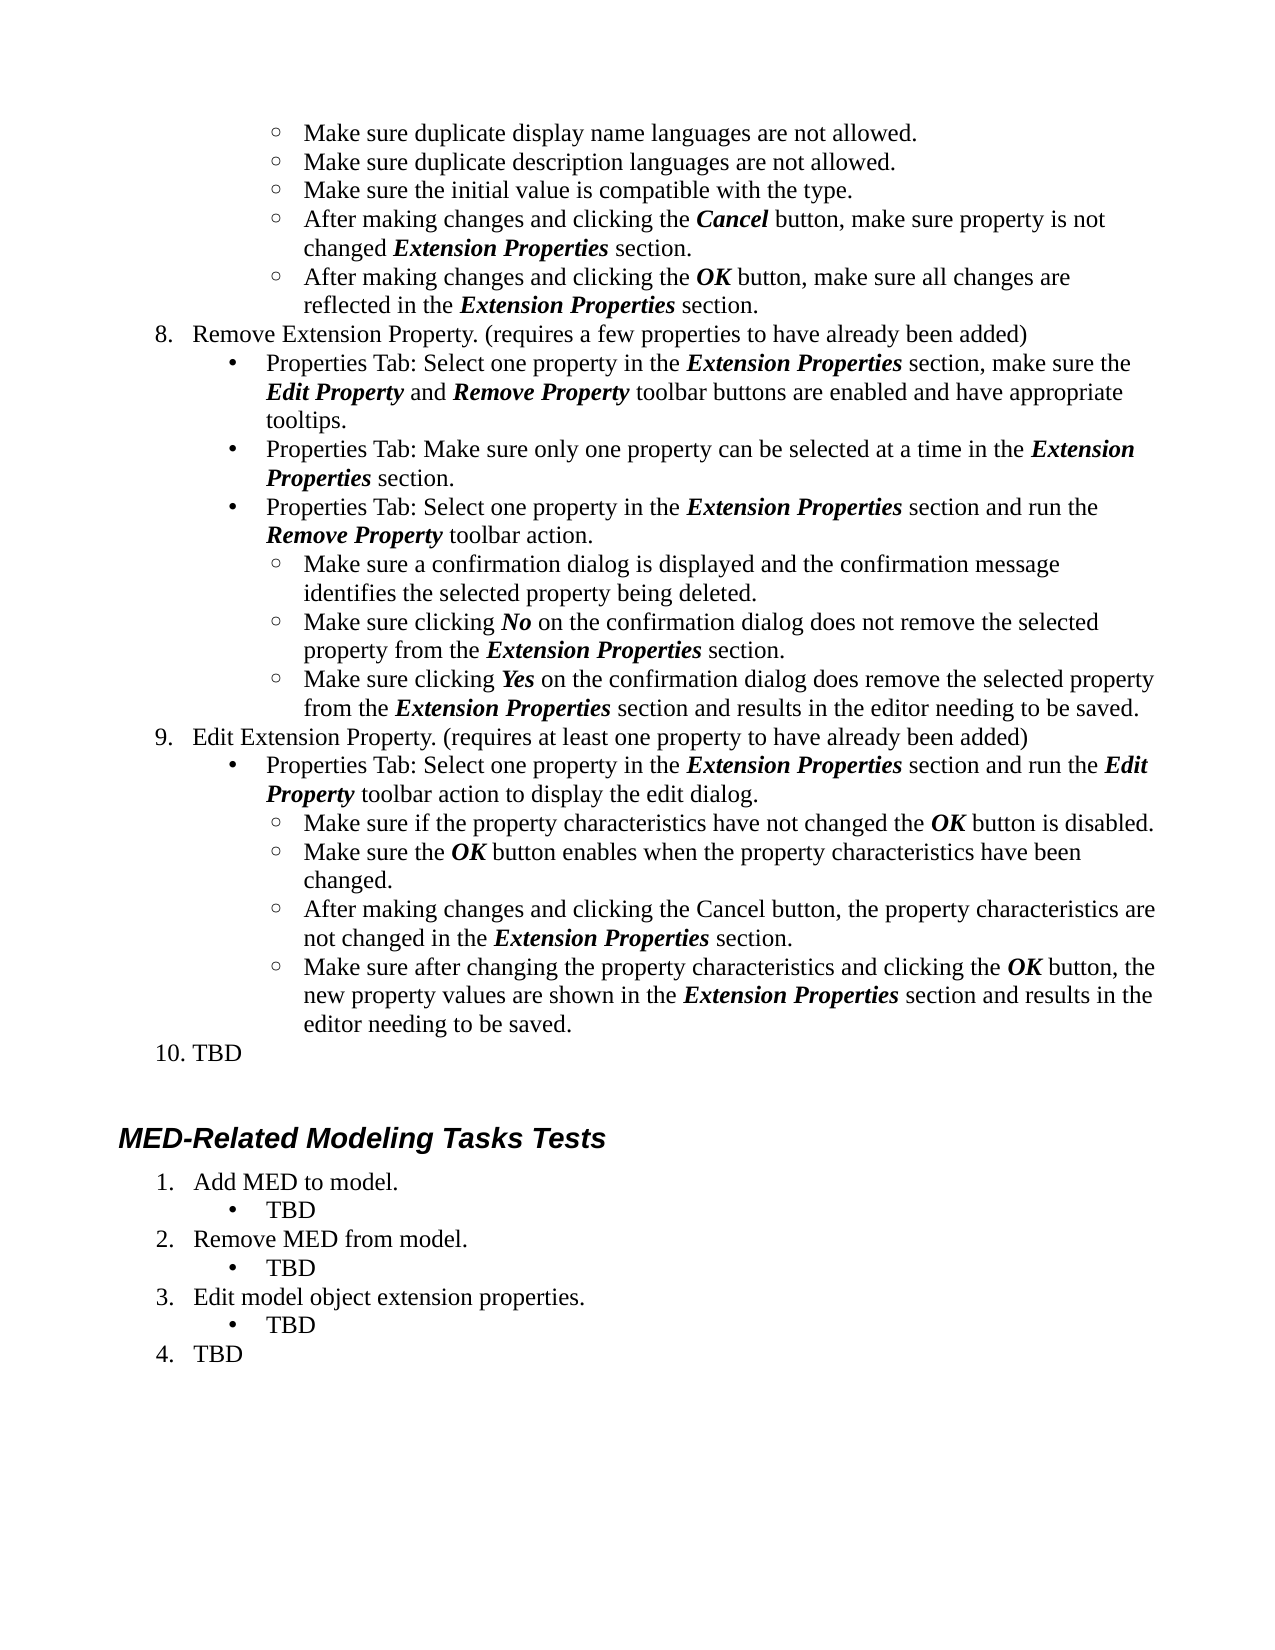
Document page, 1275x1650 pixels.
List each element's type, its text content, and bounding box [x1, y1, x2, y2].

list TBD [156, 1339, 1157, 1368]
list Make sure duplicate description languages are not allowed. [266, 147, 1157, 176]
list Properties Tab: Select one property in the Extension Properties section, make sure the Edit Property and Remove Property toolbar buttons are enabled and have appropriate tooltips. [228, 348, 1157, 434]
list Edit model object extension properties. [156, 1282, 1157, 1310]
list Make sure after changing the property characteristics and clicking the OK button, the new property values are shown in the Extension Properties section and results in the editor needing to be saved. [266, 952, 1157, 1038]
list TBD [228, 1195, 1157, 1224]
list Add MED to model. [156, 1167, 1157, 1195]
list Remove MED from model. [156, 1224, 1157, 1253]
list Properties Tab: Select one property in the Extension Properties section and run the Remove Property toolbar action. [228, 492, 1157, 549]
list After making changes and clicking the OK button, make sure all changes are reflected in the Extension Properties section. [266, 262, 1157, 319]
list Remove Extension Property. (requires a few properties to have already been added) [154, 319, 1157, 348]
list Edit Extension Property. (requires at least one property to have already been added) [154, 722, 1157, 751]
list Make sure clicking Yes on the confirmation dialog does remove the selected property from the Extension Properties section and results in the editor needing to be saved. [266, 664, 1157, 722]
list After making changes and clicking the Cancel button, the property characteristics are not changed in the Extension Properties section. [266, 894, 1157, 952]
list Properties Tab: Select one property in the Extension Properties section and run the Edit Property toolbar action to display the edit dialog. [228, 751, 1157, 808]
list Make sure the OK button enables when the property characteristics have been changed. [266, 837, 1157, 894]
list After making changes and clicking the Cancel button, make sure property is not changed Extension Properties section. [266, 204, 1157, 262]
subtitle MED-Related Modeling Tasks Tests [118, 1121, 1157, 1154]
list TBD [154, 1038, 1157, 1067]
list Make sure the initial value is compatible with the type. [266, 176, 1157, 204]
list Make sure a confirmation dialog is displayed and the confirmation message identifies the selected property being deleted. [266, 549, 1157, 607]
list Make sure if the property characteristics have not changed the OK button is disabled. [266, 808, 1157, 837]
list Properties Tab: Make sure only one property can be selected at a time in the Extension Properties section. [228, 434, 1157, 492]
list Make sure clicking No on the confirmation dialog does not remove the selected property from the Extension Properties section. [266, 607, 1157, 664]
list TBD [228, 1253, 1157, 1282]
list TBD [228, 1310, 1157, 1339]
list Make sure duplicate display name languages are not allowed. [266, 118, 1157, 147]
